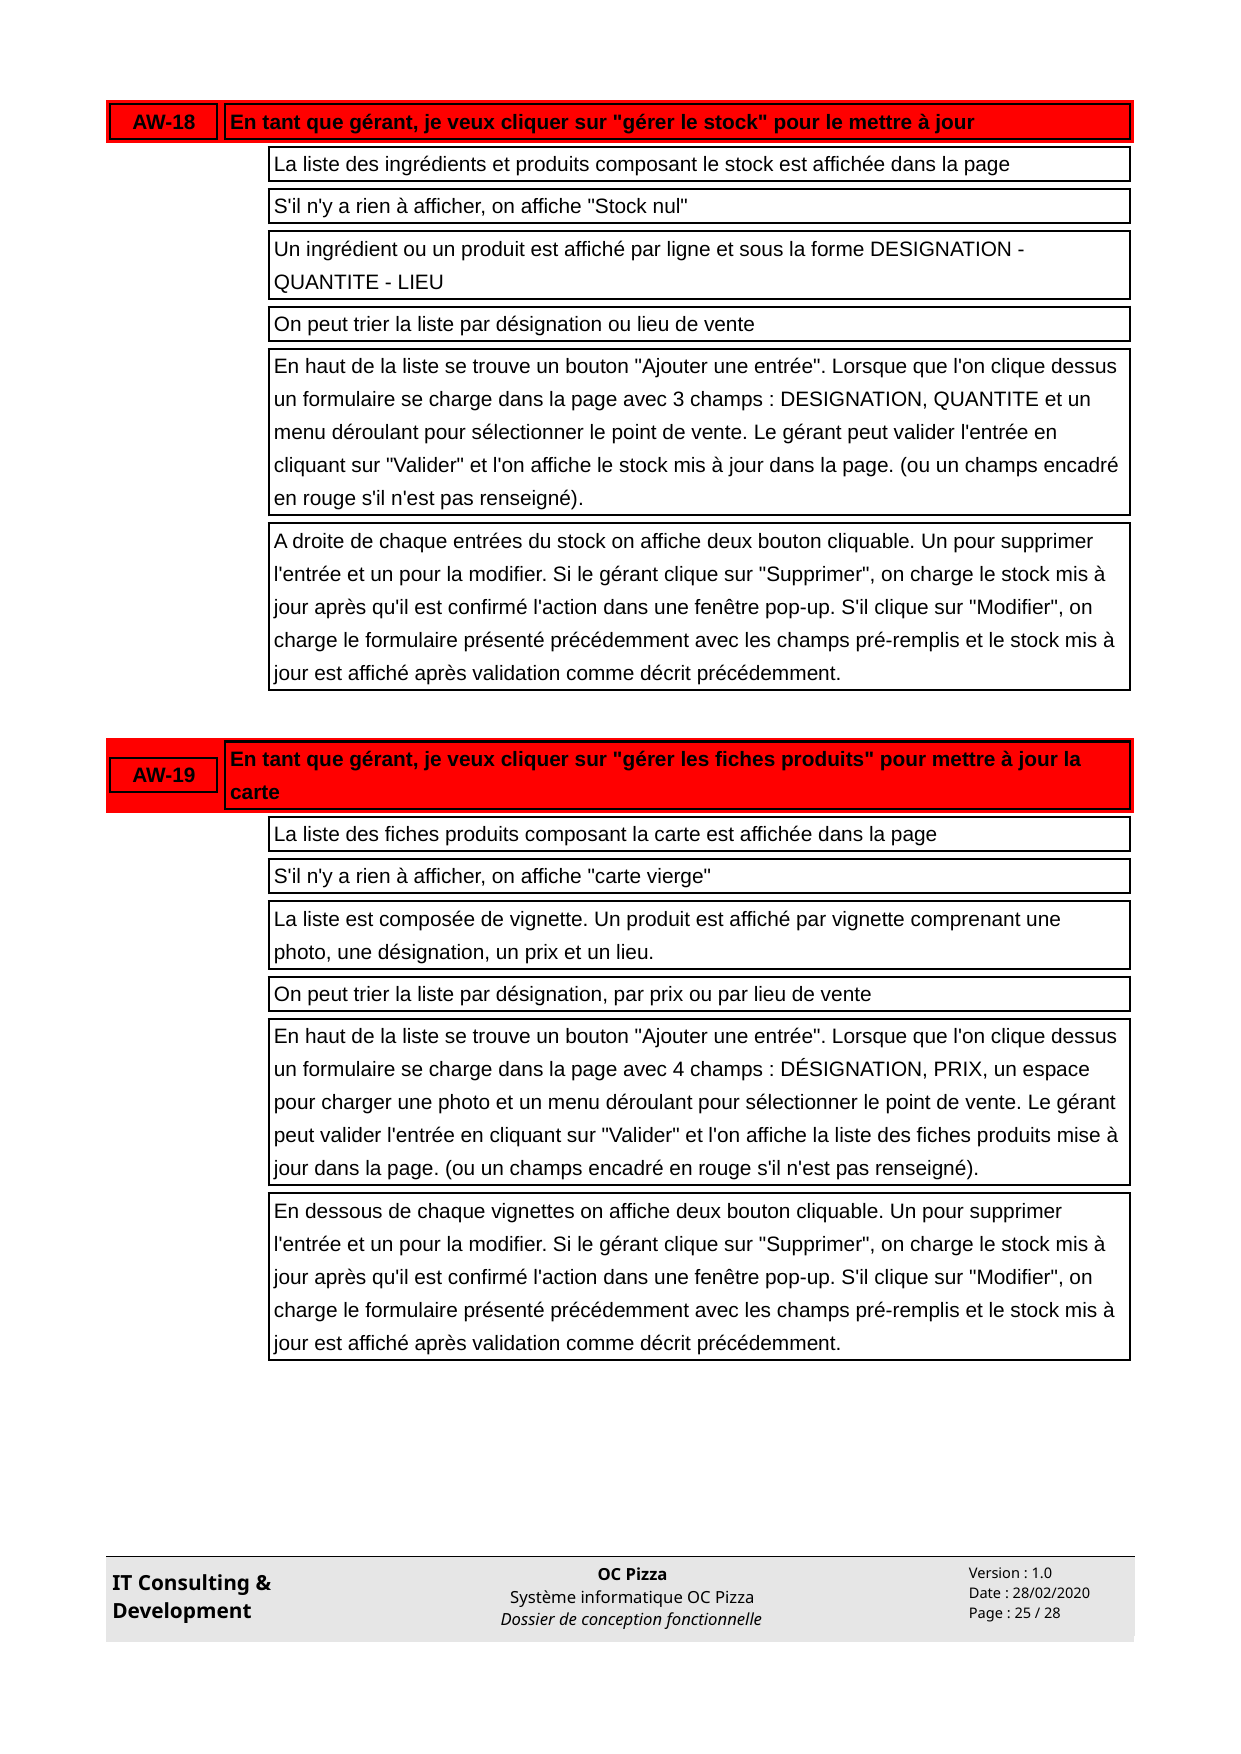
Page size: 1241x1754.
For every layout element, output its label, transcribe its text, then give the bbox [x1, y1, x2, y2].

table_cell [221, 185, 264, 227]
table_header AW-19 [106, 738, 221, 813]
table_cell S'il n'y a rien à afficher, on affiche "Stock nul" [265, 185, 1134, 227]
table_cell La liste des fiches produits composant la carte est affichée dans la page [265, 813, 1134, 855]
table_cell On peut trier la liste par désignation ou lieu de vente [265, 303, 1134, 345]
table_cell [221, 855, 264, 897]
table_cell [221, 897, 264, 973]
table_cell [106, 813, 221, 1364]
table_cell La liste des ingrédients et produits composant le stock est affichée dans la page [265, 143, 1134, 185]
table_cell [106, 143, 221, 694]
table_cell [221, 813, 264, 855]
table_cell En tant que gérant, je veux cliquer sur "gérer le stock" pour le mettre à jour [221, 100, 1134, 143]
table_cell AW-18 [106, 100, 221, 143]
table_cell [221, 227, 264, 303]
table_cell [221, 345, 264, 519]
table_cell La liste est composée de vignette. Un produit est affiché par vignette comprenant une photo, une désignation, un prix et un lieu. [265, 897, 1134, 973]
table_cell On peut trier la liste par désignation, par prix ou par lieu de vente [265, 973, 1134, 1015]
table_cell S'il n'y a rien à afficher, on affiche "carte vierge" [265, 855, 1134, 897]
table_cell En haut de la liste se trouve un bouton "Ajouter une entrée". Lorsque que l'on clique dessus un formulaire se charge dans la page avec 4 champs : DÉSIGNATION, PRIX, un espace pour charger une photo et un menu déroulant pour sélectionner le point de vente. Le gérant peut valider l'entrée en cliquant sur "Valider" et l'on affiche la liste des fiches produits mise à jour dans la page. (ou un champs encadré en rouge s'il n'est pas renseigné). [265, 1015, 1134, 1189]
table_cell En haut de la liste se trouve un bouton "Ajouter une entrée". Lorsque que l'on clique dessus un formulaire se charge dans la page avec 3 champs : DESIGNATION, QUANTITE et un menu déroulant pour sélectionner le point de vente. Le gérant peut valider l'entrée en cliquant sur "Valider" et l'on affiche le stock mis à jour dans la page. (ou un champs encadré en rouge s'il n'est pas renseigné). [265, 345, 1134, 519]
table_cell [221, 1189, 264, 1364]
table_cell [221, 973, 264, 1015]
table_cell [221, 519, 264, 694]
table_cell [221, 143, 264, 185]
table_cell Un ingrédient ou un produit est affiché par ligne et sous la forme DESIGNATION - QUANTITE - LIEU [265, 227, 1134, 303]
table_header En tant que gérant, je veux cliquer sur "gérer les fiches produits" pour mettre à jour la carte [221, 738, 1134, 813]
table_cell [221, 303, 264, 345]
table_cell En dessous de chaque vignettes on affiche deux bouton cliquable. Un pour supprimer l'entrée et un pour la modifier. Si le gérant clique sur "Supprimer", on charge le stock mis à jour après qu'il est confirmé l'action dans une fenêtre pop-up. S'il clique sur "Modifier", on charge le formulaire présenté précédemment avec les champs pré-remplis et le stock mis à jour est affiché après validation comme décrit précédemment. [265, 1189, 1134, 1364]
table_cell A droite de chaque entrées du stock on affiche deux bouton cliquable. Un pour supprimer l'entrée et un pour la modifier. Si le gérant clique sur "Supprimer", on charge le stock mis à jour après qu'il est confirmé l'action dans une fenêtre pop-up. S'il clique sur "Modifier", on charge le formulaire présenté précédemment avec les champs pré-remplis et le stock mis à jour est affiché après validation comme décrit précédemment. [265, 519, 1134, 694]
table_cell [221, 1015, 264, 1189]
